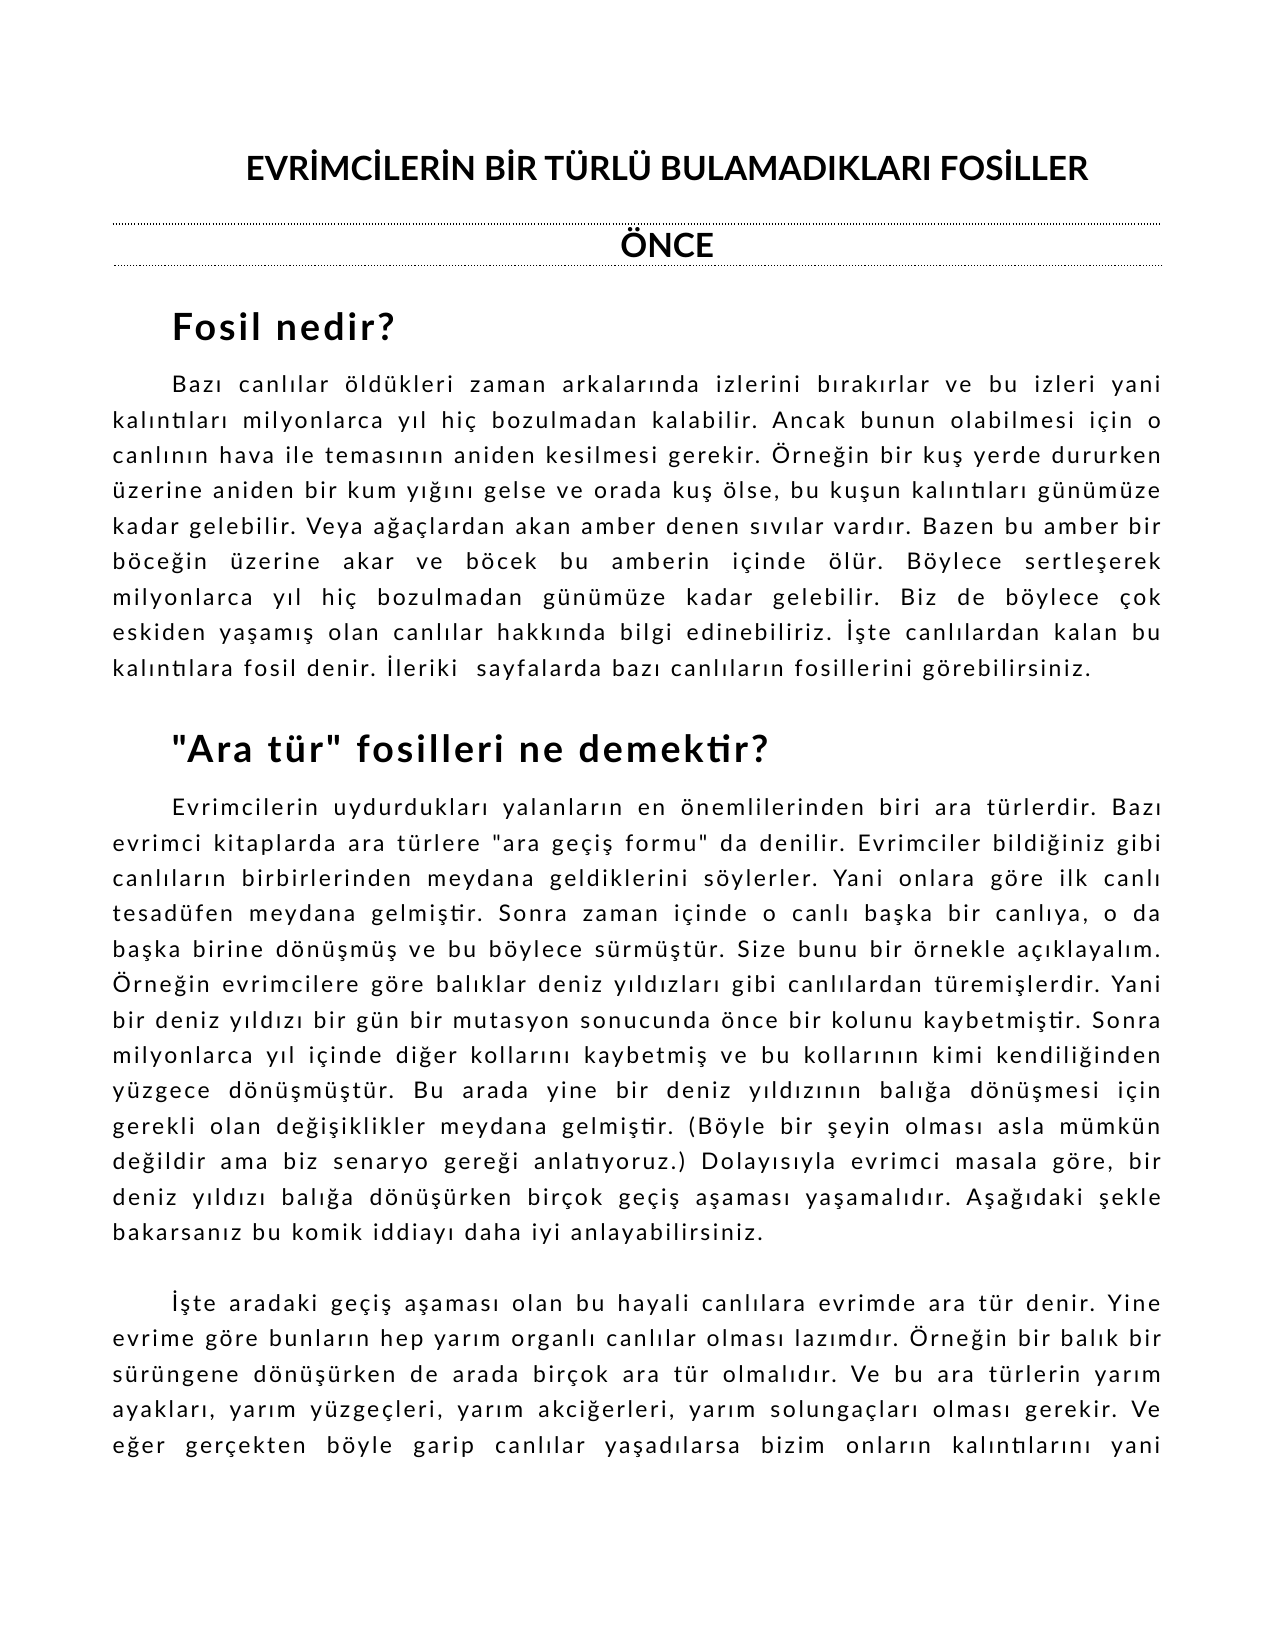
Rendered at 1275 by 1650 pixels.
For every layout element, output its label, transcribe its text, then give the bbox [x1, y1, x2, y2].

text İşte aradaki geçiş aşaması olan bu hayali canlılara evrimde ara tür denir. Yine evrime göre bunların hep yarım organlı canlılar olması lazımdır. Örneğin bir balık bir sürüngene dönüşürken de arada birçok ara tür olmalıdır. Ve bu ara türlerin yarım ayakları, yarım yüzgeçleri, yarım akciğerleri, yarım solungaçları olması gerekir. Ve eğer gerçekten böyle garip canlılar yaşadılarsa bizim onların kalıntılarını yani [112, 1283, 1162, 1460]
text Fosil nedir? [112, 313, 1162, 347]
text Evrimcilerin uydurdukları yalanların en önemlilerinden biri ara türlerdir. Bazı evrimci kitaplarda ara türlere "ara geçiş formu" da denilir. Evrimciler bildiğiniz gibi canlıların birbirlerinden meydana geldiklerini söylerler. Yani onlara göre ilk canlı tesadüfen meydana gelmiştir. Sonra zaman içinde o canlı başka bir canlıya, o da başka birine dönüşmüş ve bu böylece sürmüştür. Size bunu bir örnekle açıklayalım. Örneğin evrimcilere göre balıklar deniz yıldızları gibi canlılardan türemişlerdir. Yani bir deniz yıldızı bir gün bir mutasyon sonucunda önce bir kolunu kaybetmiştir. Sonra milyonlarca yıl içinde diğer kollarını kaybetmiş ve bu kollarının kimi kendiliğinden yüzgece dönüşmüştür. Bu arada yine bir deniz yıldızının balığa dönüşmesi için gerekli olan değişiklikler meydana gelmiştir. (Böyle bir şeyin olması asla mümkün değildir ama biz senaryo gereği anlatıyoruz.) Dolayısıyla evrimci masala göre, bir deniz yıldızı balığa dönüşürken birçok geçiş aşaması yaşamalıdır. Aşağıdaki şekle bakarsanız bu komik iddiayı daha iyi anlayabilirsiniz. [112, 787, 1162, 1248]
text Bazı canlılar öldükleri zaman arkalarında izlerini bırakırlar ve bu izleri yani kalıntıları milyonlarca yıl hiç bozulmadan kalabilir. Ancak bunun olabilmesi için o canlının hava ile temasının aniden kesilmesi gerekir. Örneğin bir kuş yerde dururken üzerine aniden bir kum yığını gelse ve orada kuş ölse, bu kuşun kalıntıları günümüze kadar gelebilir. Veya ağaçlardan akan amber denen sıvılar vardır. Bazen bu amber bir böceğin üzerine akar ve böcek bu amberin içinde ölür. Böylece sertleşerek milyonlarca yıl hiç bozulmadan günümüze kadar gelebilir. Biz de böylece çok eskiden yaşamış olan canlılar hakkında bilgi edinebiliriz. İşte canlılardan kalan bu kalıntılara fosil denir. İleriki sayfalarda bazı canlıların fosillerini görebilirsiniz. [112, 364, 1162, 683]
text EVRİMCİLERİN BİR TÜRLÜ BULAMADIKLARI FOSİLLER [112, 148, 1162, 188]
text ÖNCE [112, 223, 1162, 266]
text "Ara tür" fosilleri ne demektir? [112, 736, 1162, 769]
